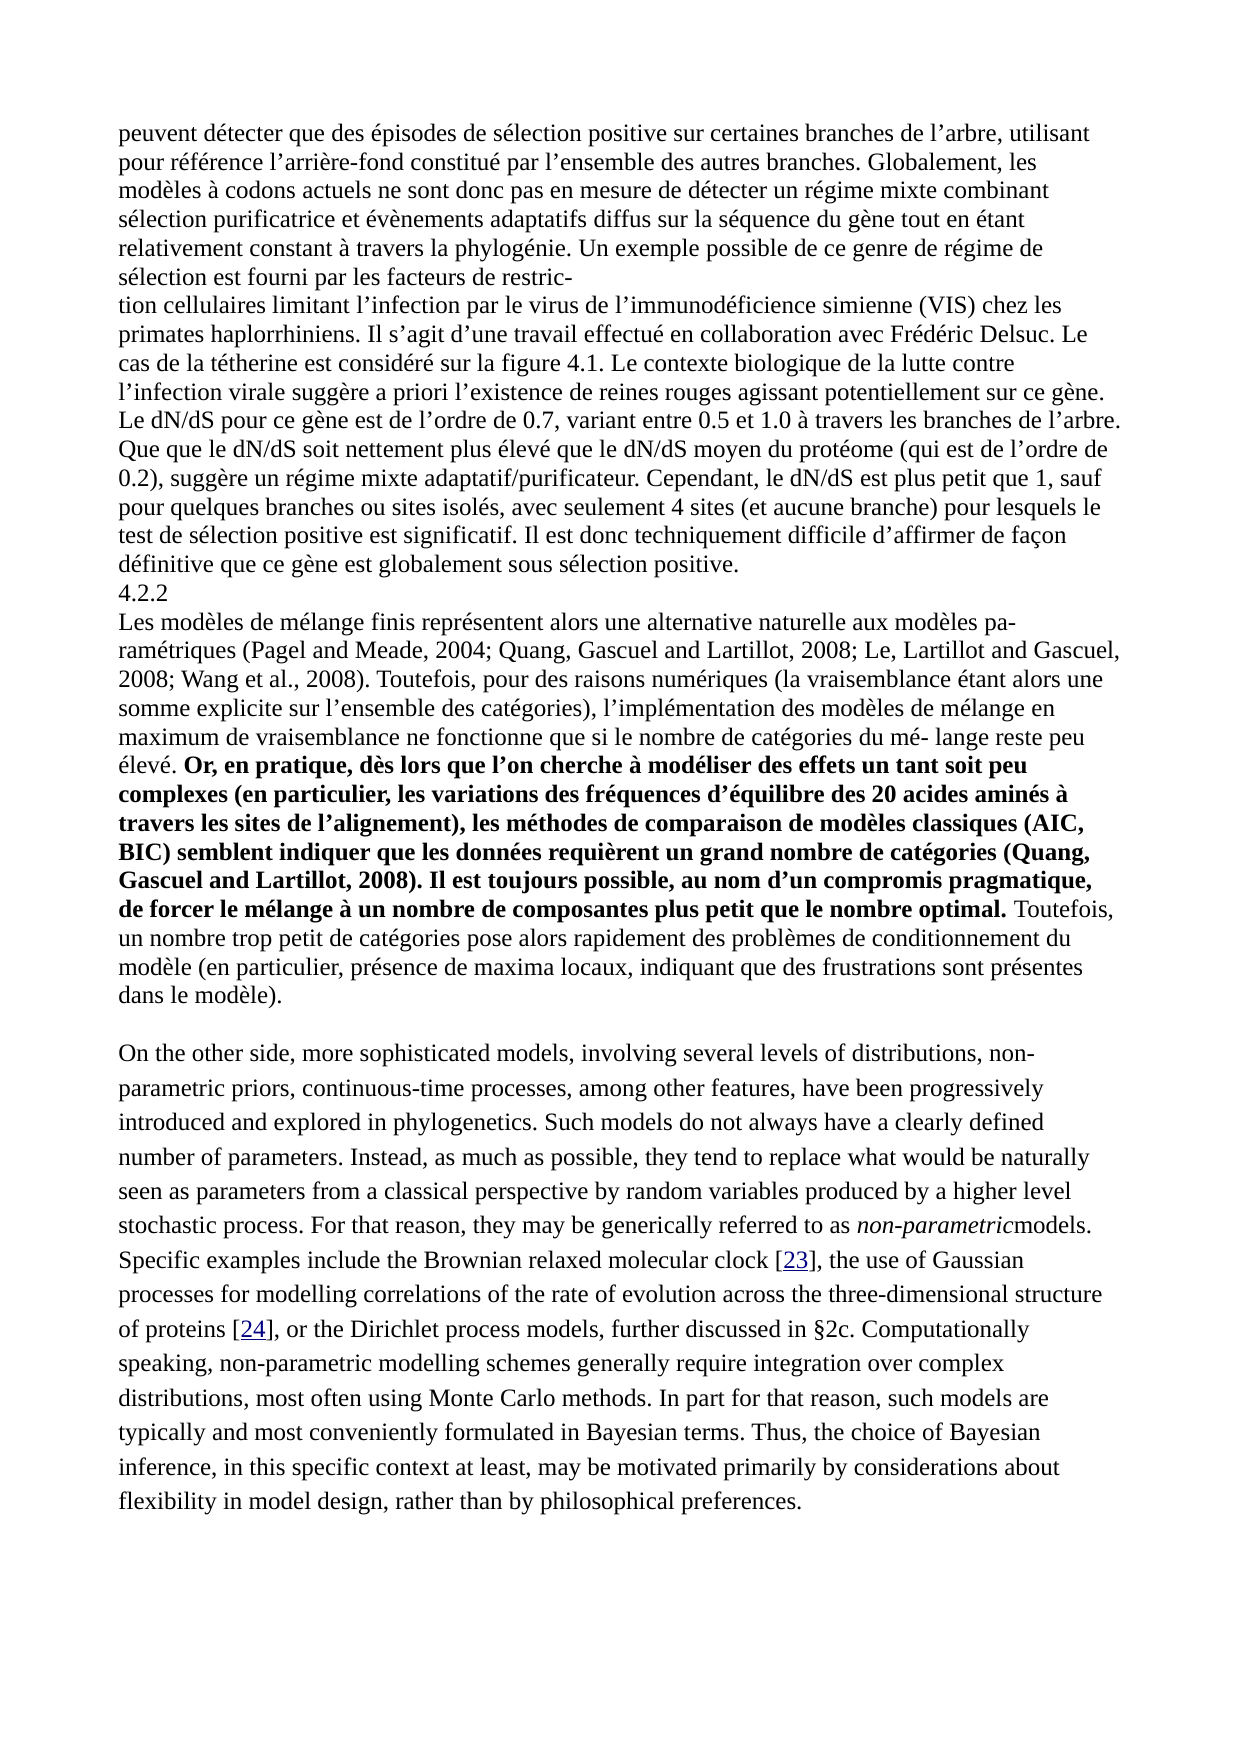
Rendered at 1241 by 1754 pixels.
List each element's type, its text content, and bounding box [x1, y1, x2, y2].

text tion cellulaires limitant l’infection par le virus de l’immunodéficience simienne (VIS) chez les primates haplorrhiniens. Il s’agit d’une travail effectué en collaboration avec Frédéric Delsuc. Le cas de la tétherine est considéré sur la figure 4.1. Le contexte biologique de la lutte contre l’infection virale suggère a priori l’existence de reines rouges agissant potentiellement sur ce gène. Le dN/dS pour ce gène est de l’ordre de 0.7, variant entre 0.5 et 1.0 à travers les branches de l’arbre. Que que le dN/dS soit nettement plus élevé que le dN/dS moyen du protéome (qui est de l’ordre de 0.2), suggère un régime mixte adaptatif/purificateur. Cependant, le dN/dS est plus petit que 1, sauf pour quelques branches ou sites isolés, avec seulement 4 sites (et aucune branche) pour lesquels le test de sélection positive est significatif. Il est donc techniquement difficile d’affirmer de façon définitive que ce gène est globalement sous sélection positive. [118, 291, 1122, 578]
text On the other side, more sophisticated models, involving several levels of distributions, non-parametric priors, continuous-time processes, among other features, have been progressively introduced and explored in phylogenetics. Such models do not always have a clearly defined number of parameters. Instead, as much as possible, they tend to replace what would be naturally seen as parameters from a classical perspective by random variables produced by a higher level stochastic process. For that reason, they may be generically referred to as non-parametricmodels. Specific examples include the Brownian relaxed molecular clock [23], the use of Gaussian processes for modelling correlations of the rate of evolution across the three-dimensional structure of proteins [24], or the Dirichlet process models, further discussed in §2c. Computationally speaking, non-parametric modelling schemes generally require integration over complex distributions, most often using Monte Carlo methods. In part for that reason, such models are typically and most conveniently formulated in Bayesian terms. Thus, the choice of Bayesian inference, in this specific context at least, may be motivated primarily by considerations about flexibility in model design, rather than by philosophical preferences. [118, 1038, 1122, 1515]
text Les modèles de mélange finis représentent alors une alternative naturelle aux modèles pa- ramétriques (Pagel and Meade, 2004; Quang, Gascuel and Lartillot, 2008; Le, Lartillot and Gascuel, 2008; Wang et al., 2008). Toutefois, pour des raisons numériques (la vraisemblance étant alors une somme explicite sur l’ensemble des catégories), l’implémentation des modèles de mélange en maximum de vraisemblance ne fonctionne que si le nombre de catégories du mé- lange reste peu élevé. Or, en pratique, dès lors que l’on cherche à modéliser des effets un tant soit peu complexes (en particulier, les variations des fréquences d’équilibre des 20 acides aminés à travers les sites de l’alignement), les méthodes de comparaison de modèles classiques (AIC, BIC) semblent indiquer que les données requièrent un grand nombre de catégories (Quang, Gascuel and Lartillot, 2008). Il est toujours possible, au nom d’un compromis pragmatique, de forcer le mélange à un nombre de composantes plus petit que le nombre optimal. Toutefois, un nombre trop petit de catégories pose alors rapidement des problèmes de conditionnement du modèle (en particulier, présence de maxima locaux, indiquant que des frustrations sont présentes dans le modèle). [118, 607, 1122, 1009]
text 4.2.2 [118, 578, 1122, 607]
text peuvent détecter que des épisodes de sélection positive sur certaines branches de l’arbre, utilisant pour référence l’arrière-fond constitué par l’ensemble des autres branches. Globalement, les modèles à codons actuels ne sont donc pas en mesure de détecter un régime mixte combinant sélection purificatrice et évènements adaptatifs diffus sur la séquence du gène tout en étant relativement constant à travers la phylogénie. Un exemple possible de ce genre de régime de sélection est fourni par les facteurs de restric- [118, 118, 1122, 291]
